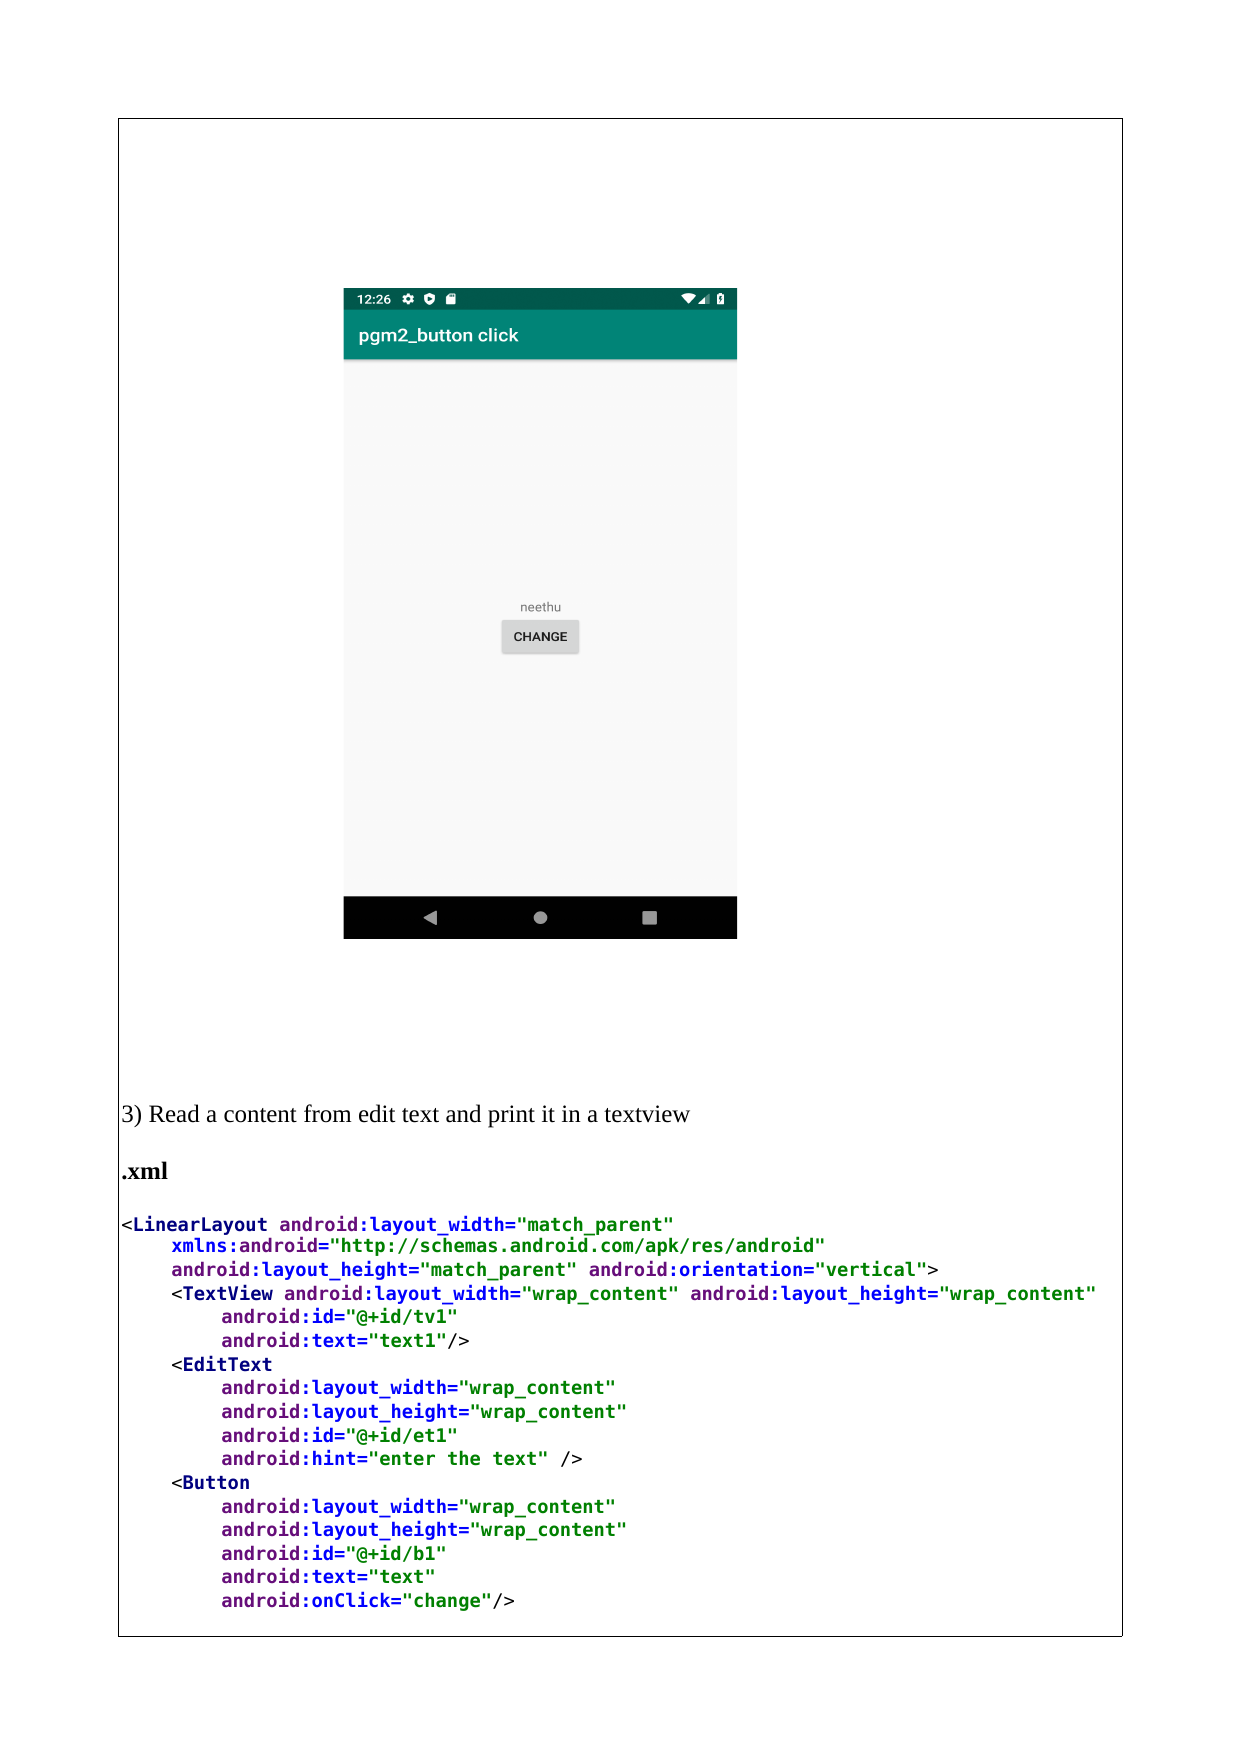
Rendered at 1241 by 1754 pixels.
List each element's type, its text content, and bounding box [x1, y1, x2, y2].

text .xml [121, 1156, 1119, 1185]
text 3) Read a content from edit text and print it in a textview [121, 1099, 1119, 1127]
text <TextView android:layout_width="wrap_content" android:layout_height="wrap_content" [121, 1283, 1119, 1306]
text <Button [121, 1472, 1119, 1496]
text android:text="text1"/> [121, 1330, 1119, 1354]
text android:layout_height="wrap_content" [121, 1519, 1119, 1543]
text <EditText [121, 1354, 1119, 1377]
text android:text="text" [121, 1567, 1119, 1590]
text android:layout_height="match_parent" android:orientation="vertical"> [121, 1259, 1119, 1283]
text <LinearLayout android:layout_width="match_parent" [121, 1214, 1119, 1236]
picture [343, 288, 738, 939]
text android:layout_width="wrap_content" [121, 1377, 1119, 1401]
text android:onClick="change"/> [121, 1590, 1119, 1614]
text android:layout_height="wrap_content" [121, 1401, 1119, 1425]
text android:id="@+id/et1" [121, 1425, 1119, 1448]
text android:layout_width="wrap_content" [121, 1496, 1119, 1519]
text xmlns:android="http://schemas.android.com/apk/res/android" [121, 1236, 1119, 1259]
text android:id="@+id/tv1" [121, 1306, 1119, 1330]
text android:hint="enter the text" /> [121, 1448, 1119, 1472]
text android:id="@+id/b1" [121, 1543, 1119, 1567]
